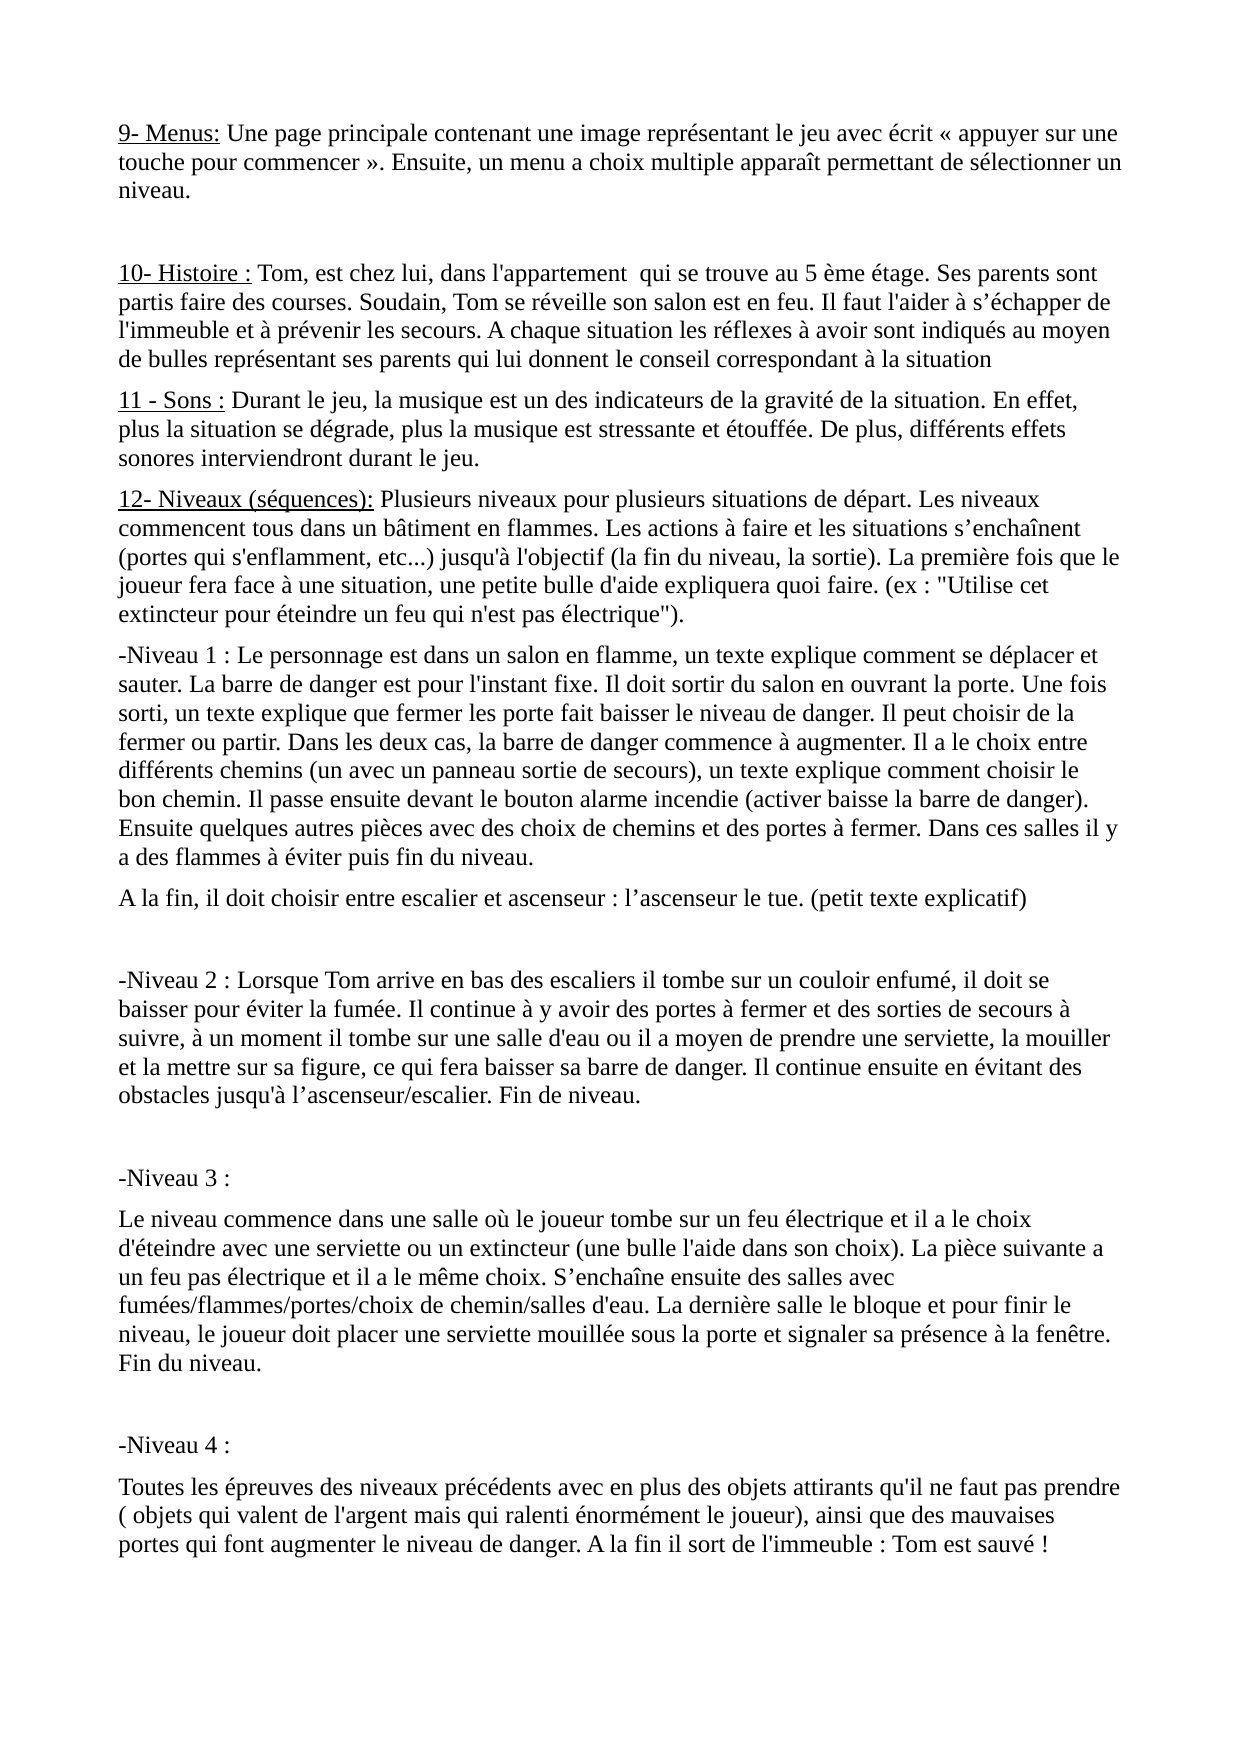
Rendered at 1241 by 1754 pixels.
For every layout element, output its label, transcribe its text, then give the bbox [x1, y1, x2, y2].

text -Niveau 1 : Le personnage est dans un salon en flamme, un texte explique comment se déplacer et sauter. La barre de danger est pour l'instant fixe. Il doit sortir du salon en ouvrant la porte. Une fois sorti, un texte explique que fermer les porte fait baisser le niveau de danger. Il peut choisir de la fermer ou partir. Dans les deux cas, la barre de danger commence à augmenter. Il a le choix entre différents chemins (un avec un panneau sortie de secours), un texte explique comment choisir le bon chemin. Il passe ensuite devant le bouton alarme incendie (activer baisse la barre de danger). Ensuite quelques autres pièces avec des choix de chemins et des portes à fermer. Dans ces salles il y a des flammes à éviter puis fin du niveau. [118, 641, 1122, 871]
text -Niveau 3 : [118, 1163, 1122, 1192]
text Le niveau commence dans une salle où le joueur tombe sur un feu électrique et il a le choix d'éteindre avec une serviette ou un extincteur (une bulle l'aide dans son choix). La pièce suivante a un feu pas électrique et il a le même choix. S’enchaîne ensuite des salles avec fumées/flammes/portes/choix de chemin/salles d'eau. La dernière salle le bloque et pour finir le niveau, le joueur doit placer une serviette mouillée sous la porte et signaler sa présence à la fenêtre. Fin du niveau. [118, 1204, 1122, 1377]
text 10- Histoire : Tom, est chez lui, dans l'appartement qui se trouve au 5 ème étage. Ses parents sont partis faire des courses. Soudain, Tom se réveille son salon est en feu. Il faut l'aider à s’échapper de l'immeuble et à prévenir les secours. A chaque situation les réflexes à avoir sont indiqués au moyen de bulles représentant ses parents qui lui donnent le conseil correspondant à la situation [118, 258, 1122, 373]
text 12- Niveaux (séquences): Plusieurs niveaux pour plusieurs situations de départ. Les niveaux commencent tous dans un bâtiment en flammes. Les actions à faire et les situations s’enchaînent (portes qui s'enflamment, etc...) jusqu'à l'objectif (la fin du niveau, la sortie). La première fois que le joueur fera face à une situation, une petite bulle d'aide expliquera quoi faire. (ex : "Utilise cet extincteur pour éteindre un feu qui n'est pas électrique"). [118, 484, 1122, 628]
text -Niveau 2 : Lorsque Tom arrive en bas des escaliers il tombe sur un couloir enfumé, il doit se baisser pour éviter la fumée. Il continue à y avoir des portes à fermer et des sorties de secours à suivre, à un moment il tombe sur une salle d'eau ou il a moyen de prendre une serviette, la mouiller et la mettre sur sa figure, ce qui fera baisser sa barre de danger. Il continue ensuite en évitant des obstacles jusqu'à l’ascenseur/escalier. Fin de niveau. [118, 966, 1122, 1109]
text A la fin, il doit choisir entre escalier et ascenseur : l’ascenseur le tue. (petit texte explicatif) [118, 883, 1122, 912]
text Toutes les épreuves des niveaux précédents avec en plus des objets attirants qu'il ne faut pas prendre ( objets qui valent de l'argent mais qui ralenti énormément le joueur), ainsi que des mauvaises portes qui font augmenter le niveau de danger. A la fin il sort de l'immeuble : Tom est sauvé ! [118, 1472, 1122, 1558]
text 9- Menus: Une page principale contenant une image représentant le jeu avec écrit « appuyer sur une touche pour commencer ». Ensuite, un menu a choix multiple apparaît permettant de sélectionner un niveau. [118, 118, 1122, 204]
text -Niveau 4 : [118, 1431, 1122, 1459]
text 11 - Sons : Durant le jeu, la musique est un des indicateurs de la gravité de la situation. En effet, plus la situation se dégrade, plus la musique est stressante et étouffée. De plus, différents effets sonores interviendront durant le jeu. [118, 386, 1122, 472]
